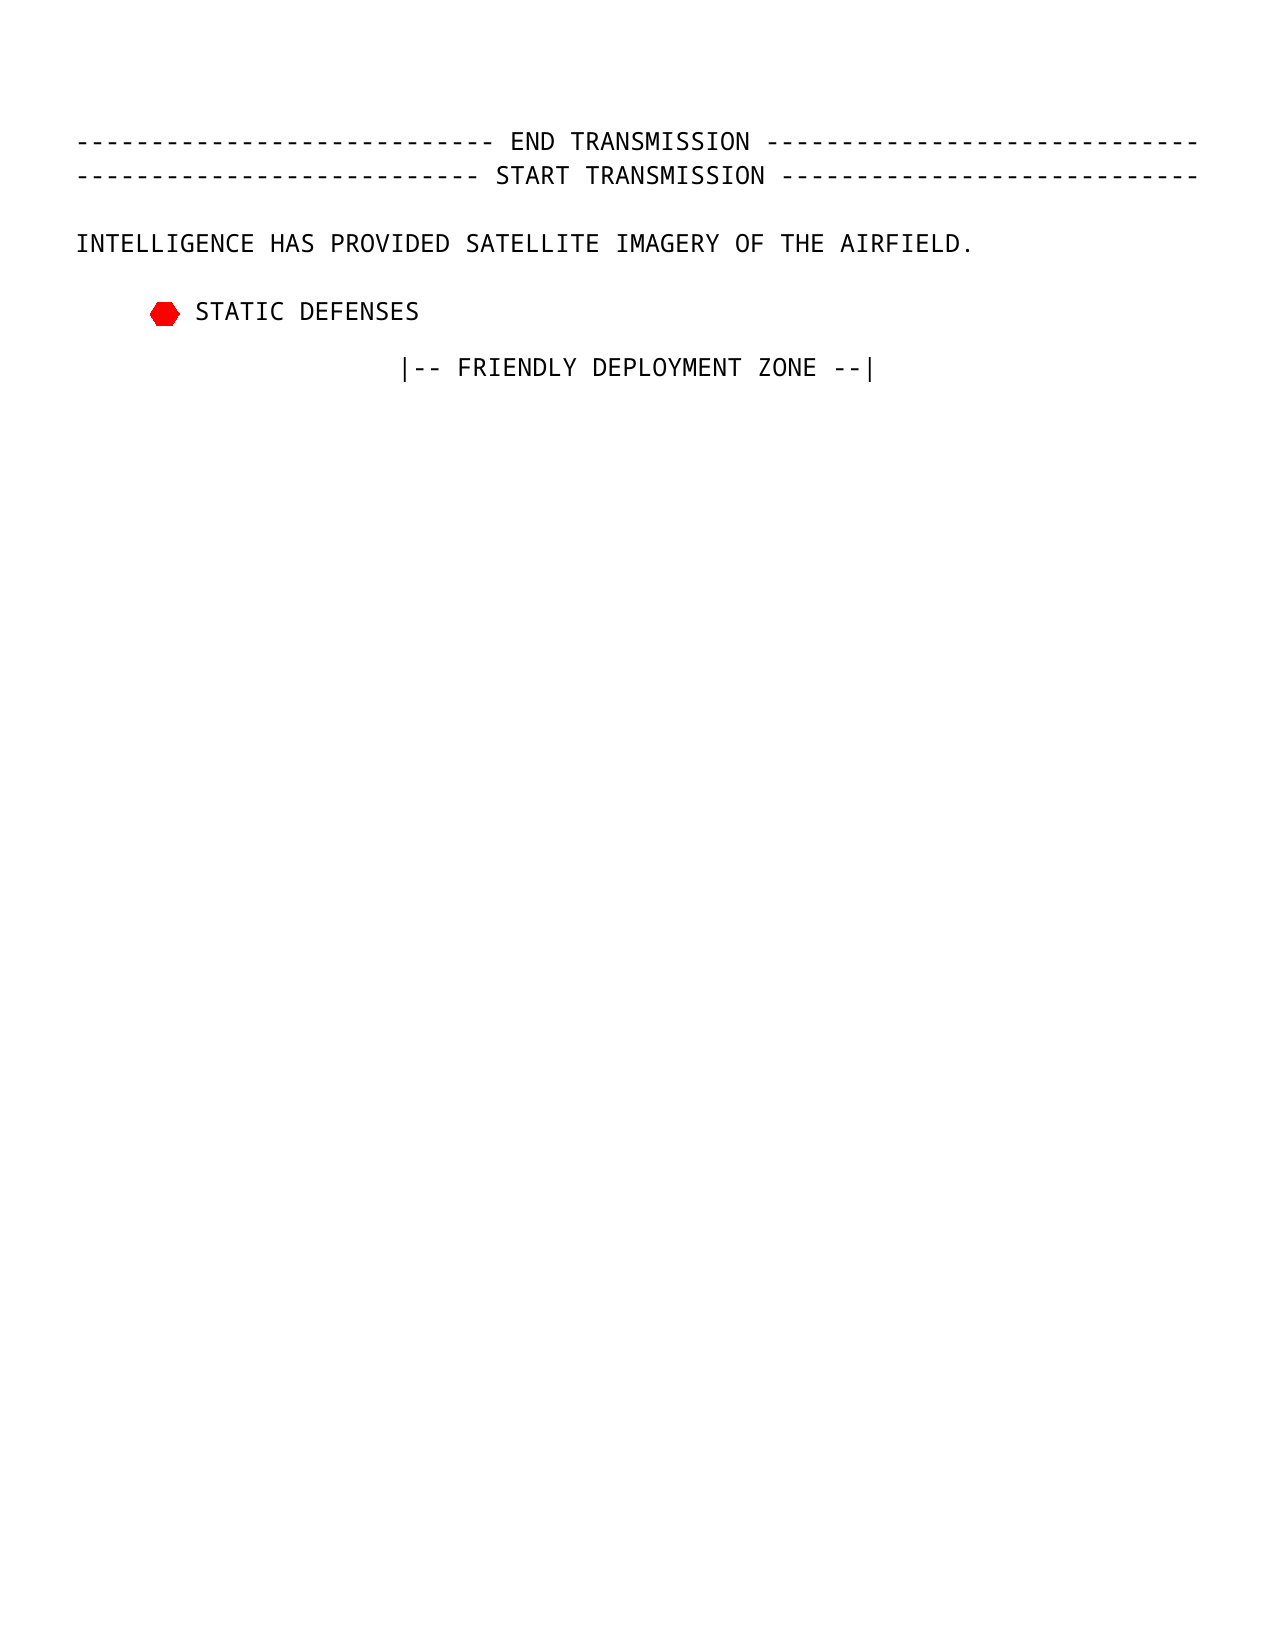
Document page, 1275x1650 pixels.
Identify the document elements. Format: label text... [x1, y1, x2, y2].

text STATIC DEFENSES [75, 293, 1200, 328]
text --------------------------- START TRANSMISSION ---------------------------- [75, 157, 1200, 191]
text INTELLIGENCE HAS PROVIDED SATELLITE IMAGERY OF THE AIRFIELD. [75, 225, 1200, 259]
text ---------------------------- END TRANSMISSION ----------------------------- [75, 123, 1200, 157]
